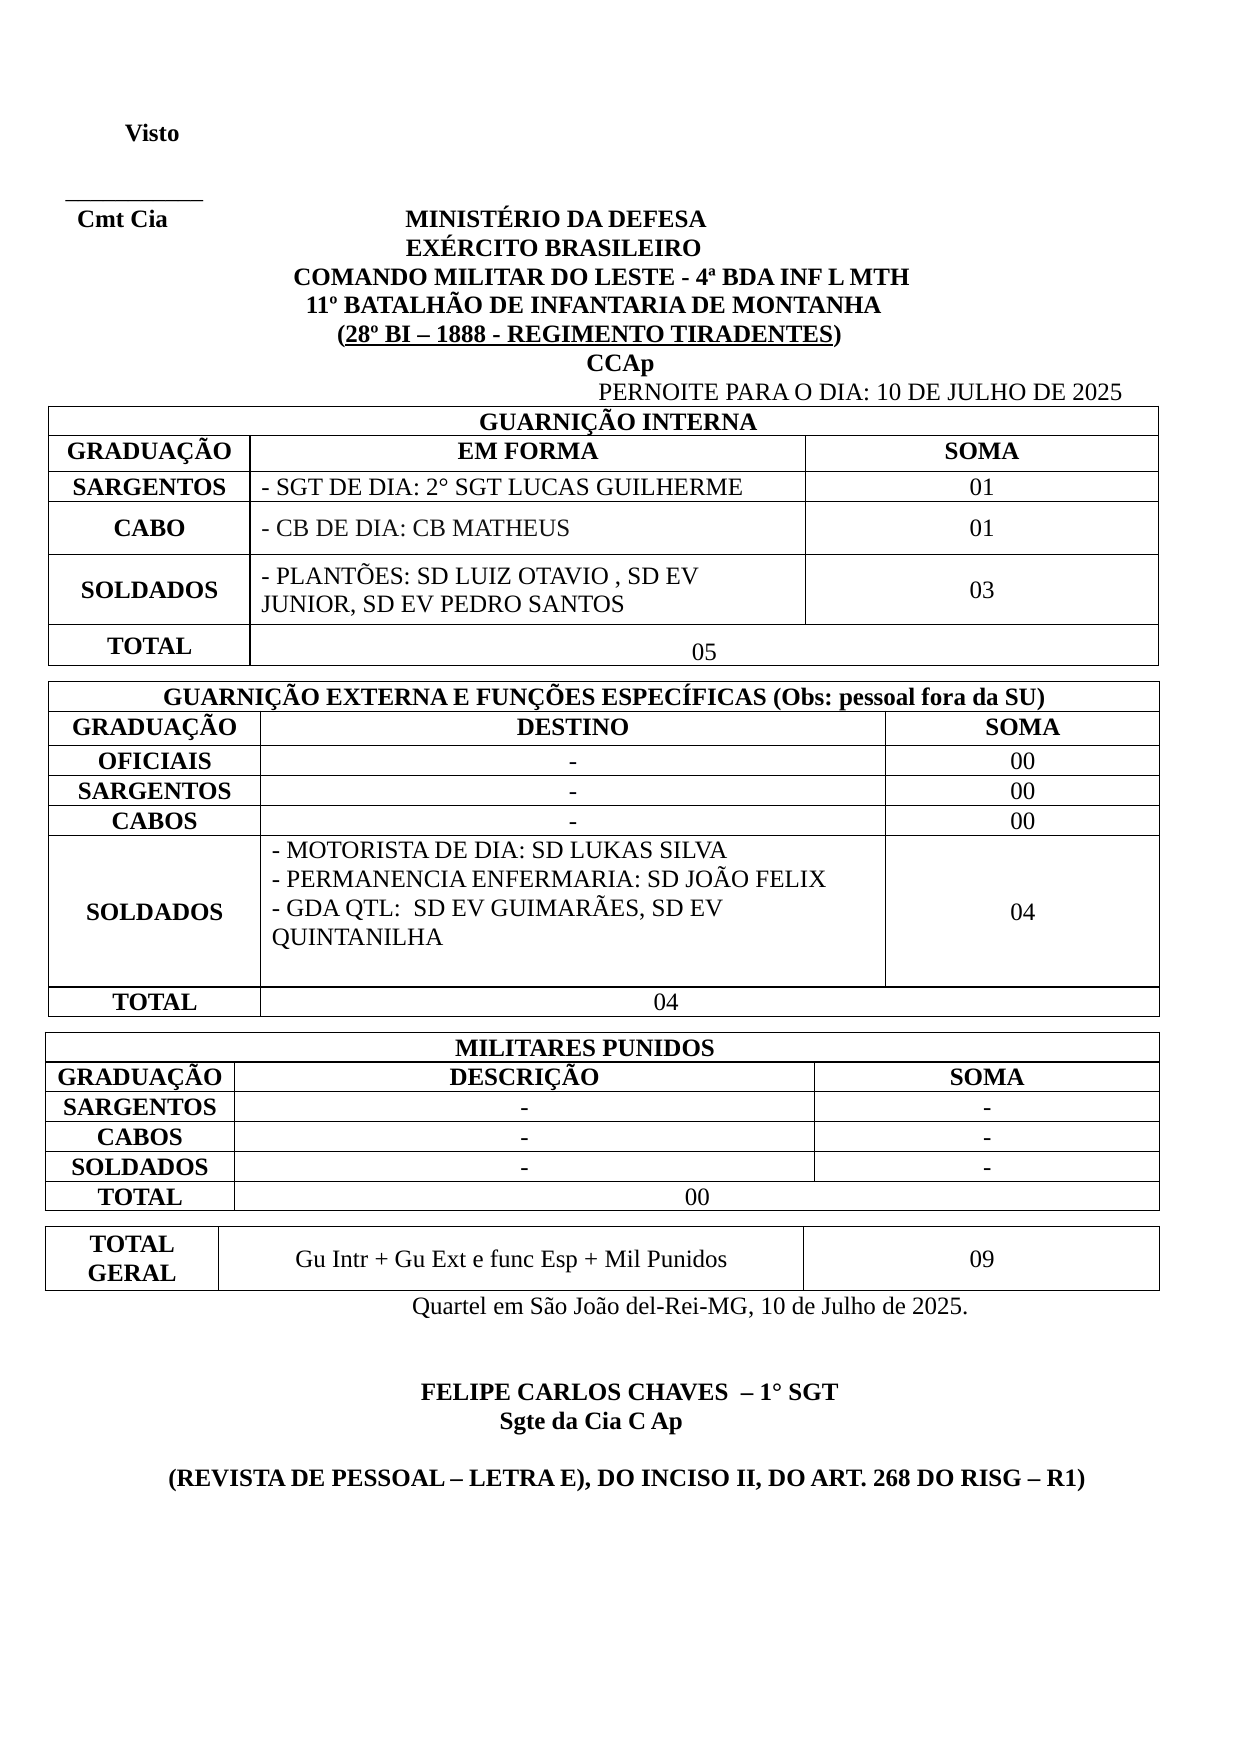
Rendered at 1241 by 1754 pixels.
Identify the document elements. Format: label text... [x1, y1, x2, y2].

table_cell GRADUAÇÃO [49, 712, 260, 745]
table_cell DESCRIÇÃO [235, 1063, 814, 1091]
table_cell - [261, 806, 885, 834]
table_cell - [235, 1152, 814, 1181]
table_cell - PLANTÕES: SD LUIZ OTAVIO , SD EV JUNIOR, SD EV PEDRO SANTOS [251, 555, 805, 624]
table_header GUARNIÇÃO INTERNA [49, 407, 1158, 435]
table_header TOTAL GERAL [46, 1227, 218, 1290]
text CCAp [118, 348, 1122, 377]
table_cell 00 [235, 1182, 1159, 1210]
table_cell - [815, 1122, 1159, 1151]
table_cell SOMA [806, 436, 1158, 471]
table_cell TOTAL [49, 625, 249, 665]
table_cell SARGENTOS [46, 1092, 234, 1121]
text PERNOITE PARA O DIA: 10 DE JULHO DE 2025 [118, 377, 1122, 406]
table_cell - MOTORISTA DE DIA: SD LUKAS SILVA - PERMANENCIA ENFERMARIA: SD JOÃO FELIX - GDA QTL: SD EV GUIMARÃES, SD EV QUINTANILHA [261, 836, 885, 986]
table_cell CABO [49, 502, 249, 554]
table_cell TOTAL [46, 1182, 234, 1210]
table_cell TOTAL [49, 988, 260, 1016]
text (REVISTA DE PESSOAL – LETRA E), DO INCISO II, DO ART. 268 DO RISG – R1) [118, 1463, 1122, 1492]
table_cell SOLDADOS [46, 1152, 234, 1181]
table_cell - SGT DE DIA: 2° SGT LUCAS GUILHERME [251, 472, 805, 501]
table_cell - [261, 746, 885, 775]
text 11º BATALHÃO DE INFANTARIA DE MONTANHA [118, 291, 1122, 319]
table_cell - [815, 1092, 1159, 1121]
table_header GUARNIÇÃO EXTERNA E FUNÇÕES ESPECÍFICAS (Obs: pessoal fora da SU) [49, 682, 1159, 711]
table_cell CABOS [46, 1122, 234, 1151]
table_cell 01 [806, 472, 1158, 501]
table_cell OFICIAIS [49, 746, 260, 775]
table_cell 00 [886, 776, 1159, 805]
table_cell DESTINO [261, 712, 885, 745]
table_cell GRADUAÇÃO [49, 436, 249, 471]
table_cell 04 [261, 988, 1159, 1016]
text FELIPE CARLOS CHAVES – 1° SGT [118, 1377, 1122, 1406]
table_header 09 [804, 1227, 1159, 1290]
table_cell GRADUAÇÃO [46, 1063, 234, 1091]
table_cell SARGENTOS [49, 776, 260, 805]
table_cell SARGENTOS [49, 472, 249, 501]
table_cell - [815, 1152, 1159, 1181]
table_cell - CB DE DIA: CB MATHEUS [251, 502, 805, 554]
table_cell - [235, 1092, 814, 1121]
table_cell SOMA [815, 1063, 1159, 1091]
table_cell 05 [251, 625, 1158, 665]
table_cell - [261, 776, 885, 805]
text Cmt Cia MINISTÉRIO DA DEFESA [77, 204, 1122, 233]
table_cell SOMA [886, 712, 1159, 745]
text Visto [106, 118, 1122, 147]
text Sgte da Cia C Ap [118, 1406, 1122, 1435]
list Quartel em São João del-Rei-MG, 10 de Julho de 2025. [374, 1291, 1122, 1320]
table_cell - [235, 1122, 814, 1151]
table_cell CABOS [49, 806, 260, 834]
table_cell EM FORMA [251, 436, 805, 471]
table_header MILITARES PUNIDOS [46, 1033, 1159, 1061]
text (28º BI – 1888 - REGIMENTO TIRADENTES) [118, 319, 1122, 348]
text EXÉRCITO BRASILEIRO [118, 233, 1122, 262]
table_cell SOLDADOS [49, 555, 249, 624]
table_cell SOLDADOS [49, 836, 260, 986]
table_cell 01 [806, 502, 1158, 554]
table_cell 00 [886, 806, 1159, 834]
table_cell 00 [886, 746, 1159, 775]
table_cell 04 [886, 836, 1159, 986]
text ___________ [59, 176, 1122, 204]
text COMANDO MILITAR DO LESTE - 4ª BDA INF L MTH [118, 262, 1122, 291]
table_cell 03 [806, 555, 1158, 624]
table_header Gu Intr + Gu Ext e func Esp + Mil Punidos [219, 1227, 803, 1290]
